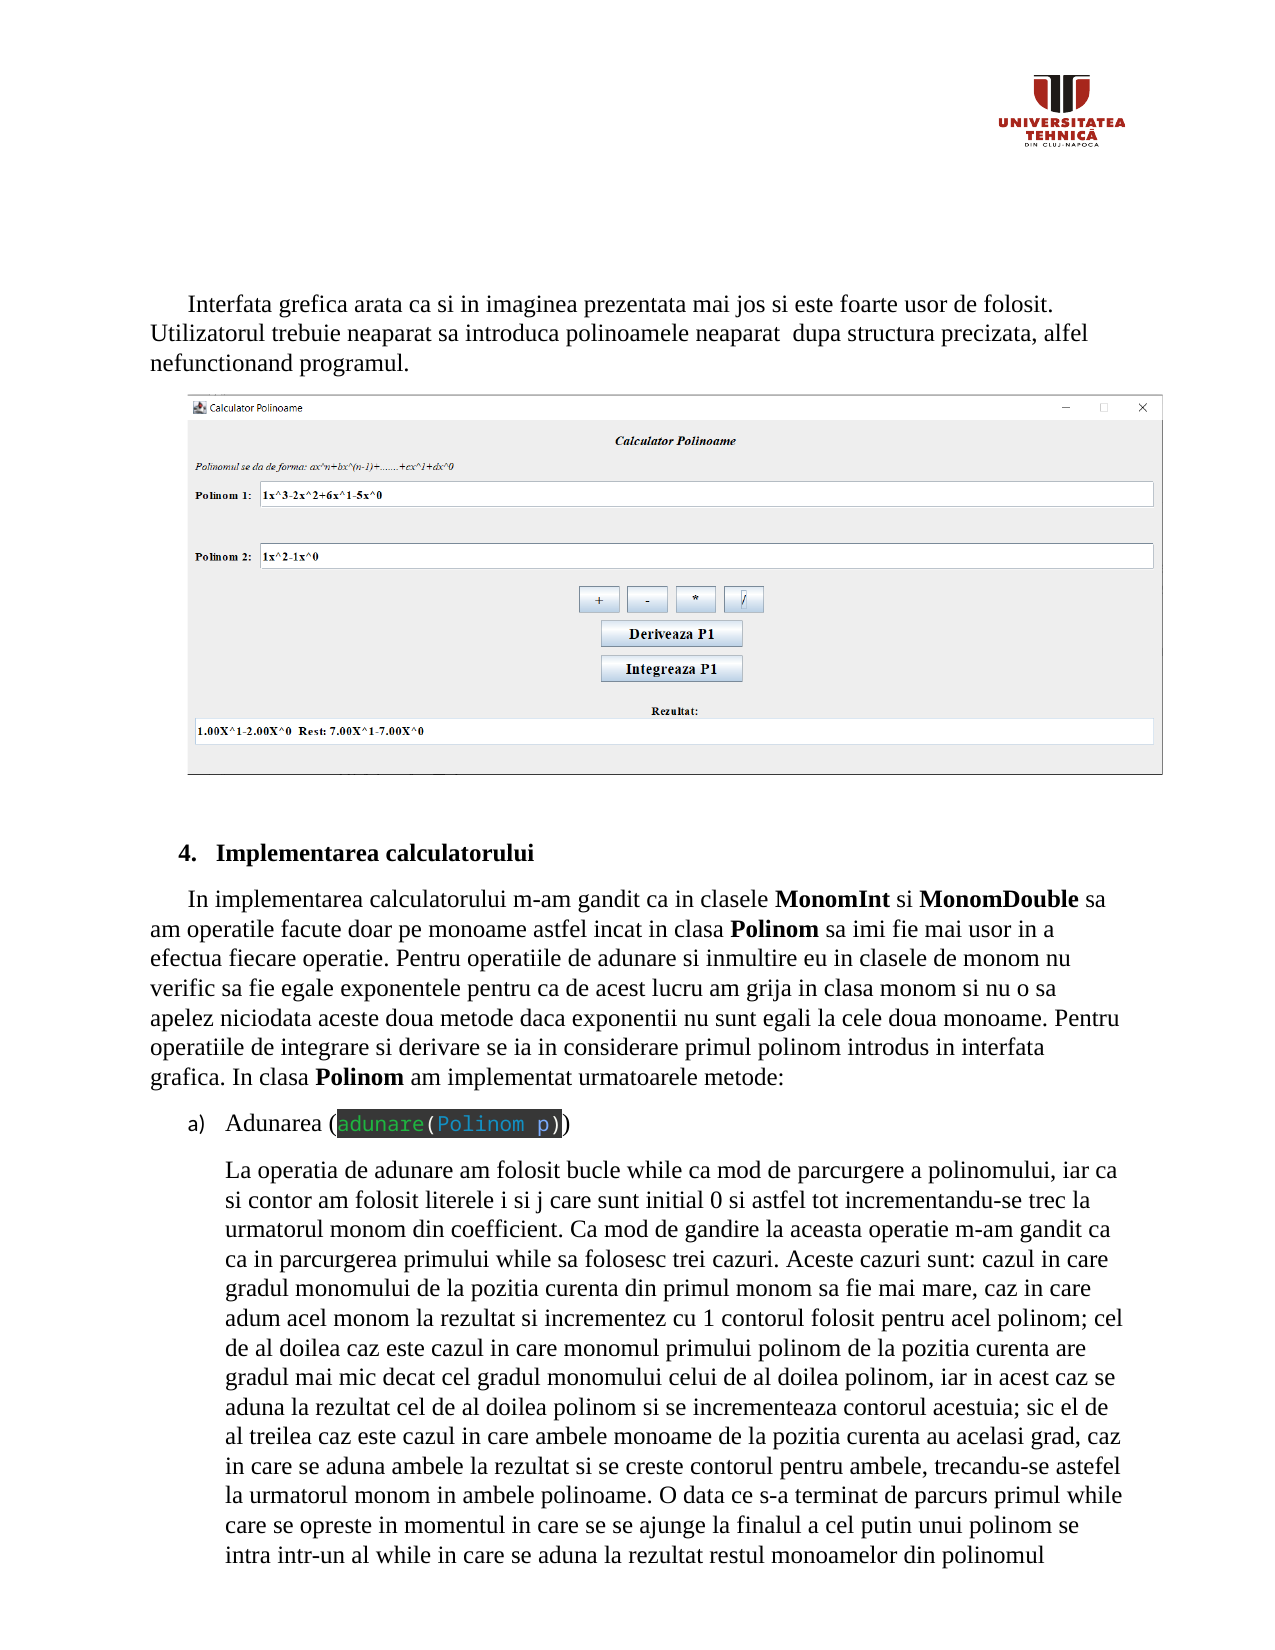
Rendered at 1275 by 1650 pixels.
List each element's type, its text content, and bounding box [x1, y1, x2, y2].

list Implementarea calculatorului [178, 838, 1125, 867]
text Interfata grefica arata ca si in imaginea prezentata mai jos si este foarte usor de folosit. Utilizatorul trebuie neaparat sa introduca polinoamele neaparat dupa structura precizata, alfel nefunctionand programul. [150, 289, 1125, 377]
text La operatia de adunare am folosit bucle while ca mod de parcurgere a polinomului, iar ca si contor am folosit literele i si j care sunt initial 0 si astfel tot incrementandu-se trec la urmatorul monom din coefficient. Ca mod de gandire la aceasta operatie m-am gandit ca ca in parcurgerea primului while sa folosesc trei cazuri. Aceste cazuri sunt: cazul in care gradul monomului de la pozitia curenta din primul monom sa fie mai mare, caz in care adum acel monom la rezultat si incrementez cu 1 contorul folosit pentru acel polinom; cel de al doilea caz este cazul in care monomul primului polinom de la pozitia curenta are gradul mai mic decat cel gradul monomului celui de al doilea polinom, iar in acest caz se aduna la rezultat cel de al doilea polinom si se incrementeaza contorul acestuia; sic el de al treilea caz este cazul in care ambele monoame de la pozitia curenta au acelasi grad, caz in care se aduna ambele la rezultat si se creste contorul pentru ambele, trecandu-se astefel la urmatorul monom in ambele polinoame. O data ce s-a terminat de parcurs primul while care se opreste in momentul in care se se ajunge la finalul a cel putin unui polinom se intra intr-un al while in care se aduna la rezultat restul monoamelor din polinomul [225, 1155, 1125, 1568]
text In implementarea calculatorului m-am gandit ca in clasele MonomInt si MonomDouble sa am operatile facute doar pe monoame astfel incat in clasa Polinom sa imi fie mai usor in a efectua fiecare operatie. Pentru operatiile de adunare si inmultire eu in clasele de monom nu verific sa fie egale exponentele pentru ca de acest lucru am grija in clasa monom si nu o sa apelez niciodata aceste doua metode daca exponentii nu sunt egali la cele doua monoame. Pentru operatiile de integrare si derivare se ia in considerare primul polinom introdus in interfata grafica. In clasa Polinom am implementat urmatoarele metode: [150, 884, 1125, 1091]
list Adunarea (adunare(Polinom p)) [187, 1108, 1125, 1138]
